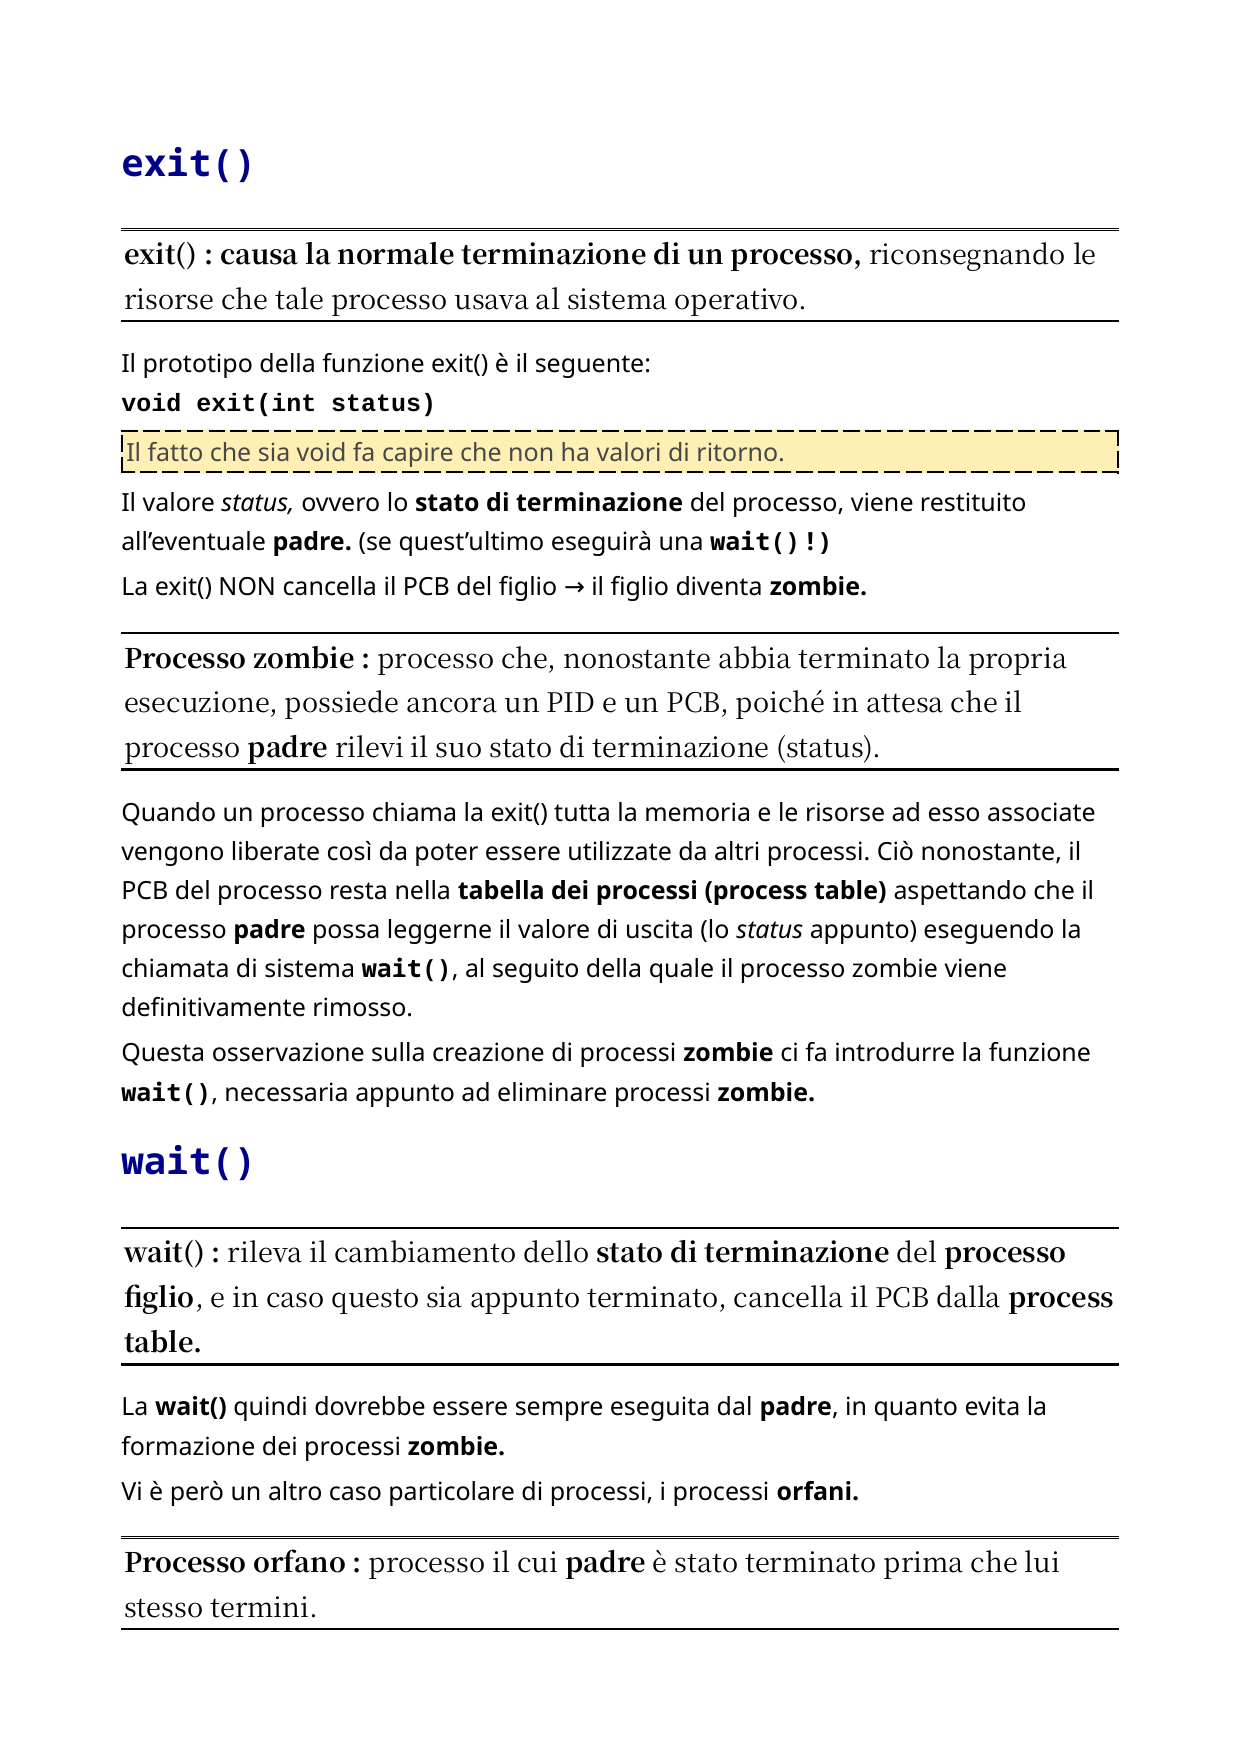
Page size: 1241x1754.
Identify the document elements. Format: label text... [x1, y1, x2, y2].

text La exit() NON cancella il PCB del figlio → il figlio diventa zombie. [121, 569, 1119, 603]
text exit() : causa la normale terminazione di un processo, riconsegnando le risorse che tale processo usava al sistema operativo. [121, 231, 1119, 320]
text Il valore status, ovvero lo stato di terminazione del processo, viene restituito all’eventuale padre. (se quest’ultimo eseguirà una wait() ! ) [121, 484, 1119, 558]
text Vi è però un altro caso particolare di processi, i processi orfani. [121, 1473, 1119, 1507]
text Processo orfano : processo il cui padre è stato terminato prima che lui stesso termini. [121, 1539, 1119, 1628]
text Quando un processo chiama la exit() tutta la memoria e le risorse ad esso associate vengono liberate così da poter essere utilizzate da altri processi. Ciò nonostante, il PCB del processo resta nella tabella dei processi (process table) aspettando che il processo padre possa leggerne il valore di uscita (lo status appunto) eseguendo la chiamata di sistema wait(), al seguito della quale il processo zombie viene definitivamente rimosso. [121, 794, 1119, 1024]
text void exit(int status) [121, 391, 1119, 419]
text La wait() quindi dovrebbe essere sempre eseguita dal padre, in quanto evita la formazione dei processi zombie. [121, 1389, 1119, 1462]
subtitle exit() [121, 136, 1119, 187]
text wait() : rileva il cambiamento dello stato di terminazione del processo figlio, e in caso questo sia appunto terminato, cancella il PCB dalla process table. [121, 1229, 1119, 1363]
text Questa osservazione sulla creazione di processi zombie ci fa introdurre la funzione wait(), necessaria appunto ad eliminare processi zombie. [121, 1035, 1119, 1108]
text Il fatto che sia void fa capire che non ha valori di ritorno. [121, 429, 1119, 473]
text Il prototipo della funzione exit() è il seguente: [121, 346, 1119, 380]
text Processo zombie : processo che, nonostante abbia terminato la propria esecuzione, possiede ancora un PID e un PCB, poiché in attesa che il processo padre rilevi il suo stato di terminazione (status). [121, 634, 1119, 768]
subtitle wait() [121, 1134, 1119, 1185]
